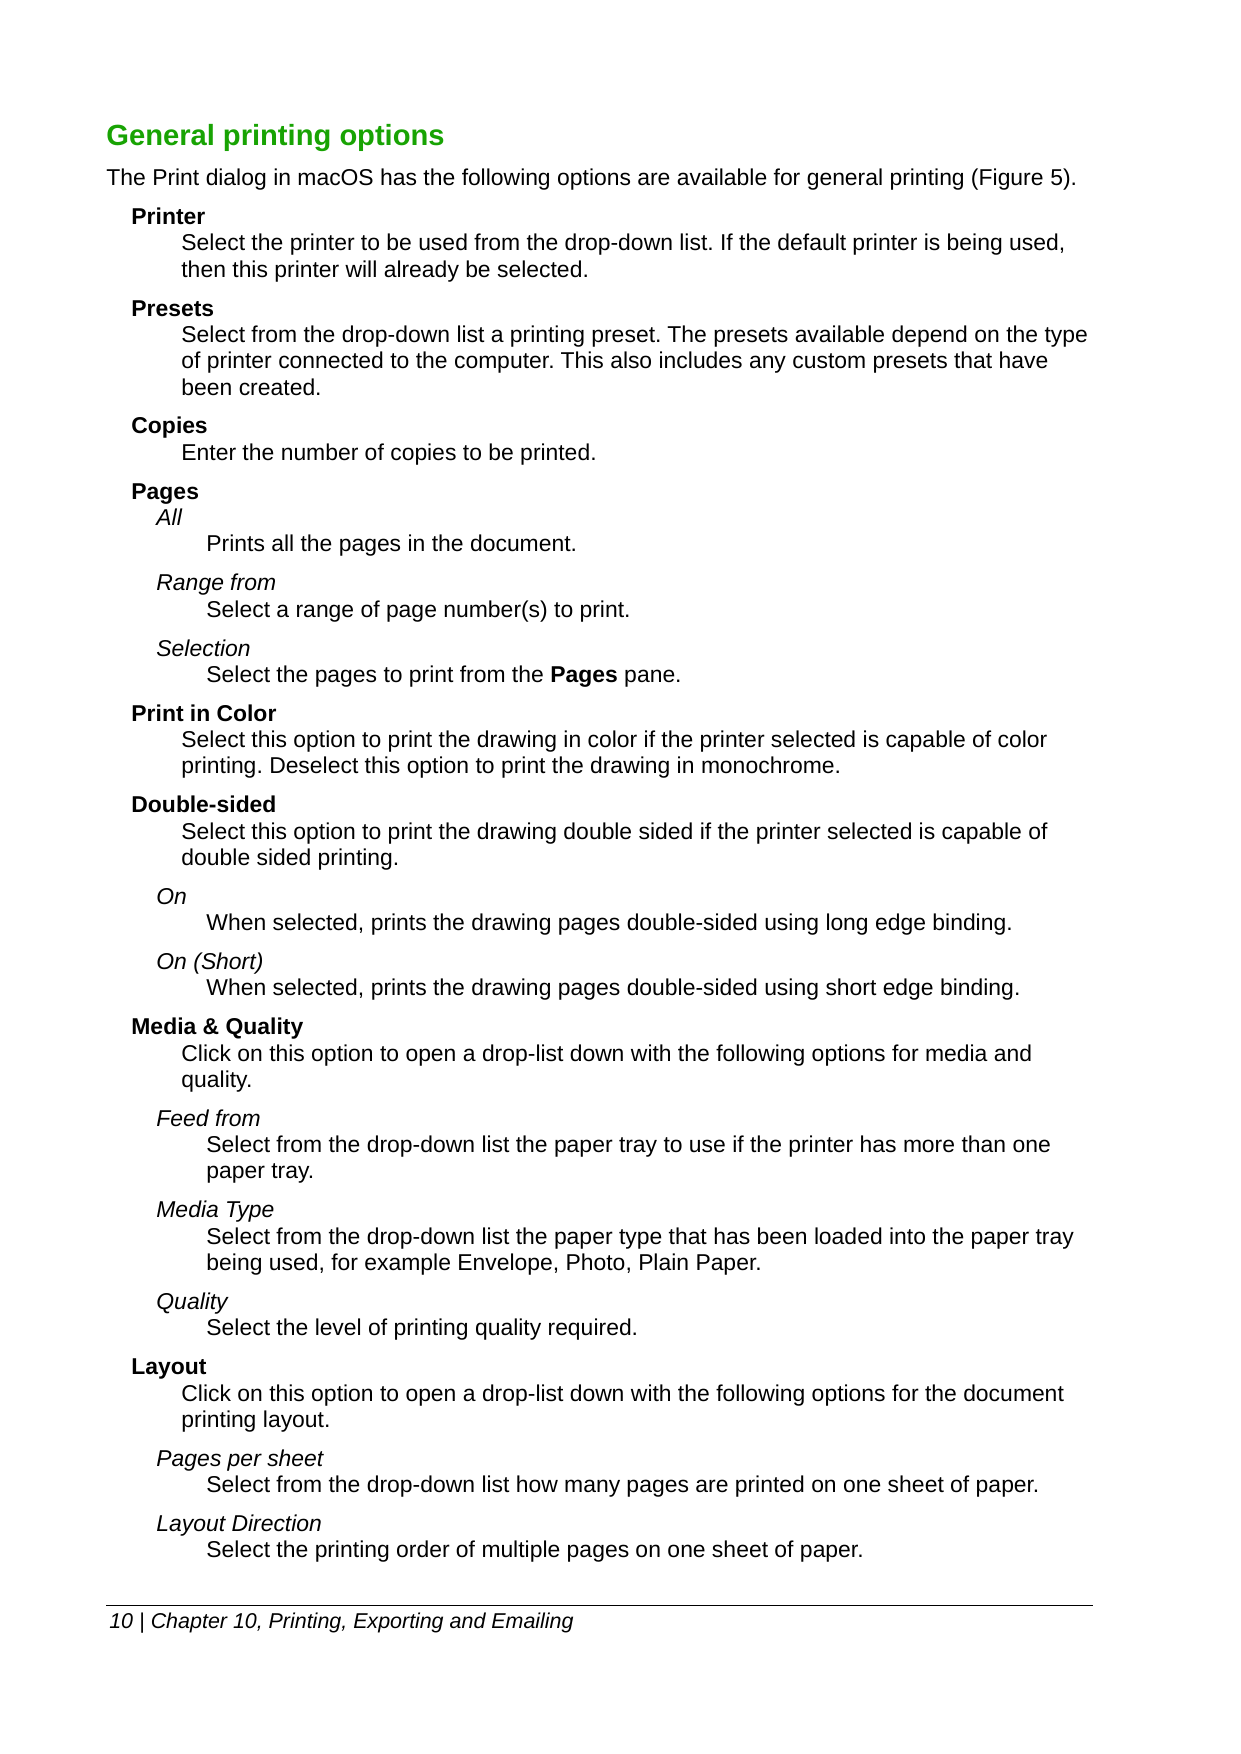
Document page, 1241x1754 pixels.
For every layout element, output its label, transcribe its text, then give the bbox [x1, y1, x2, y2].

text Layout Direction [156, 1510, 1093, 1536]
text Click on this option to open a drop-list down with the following options for media and quality. [181, 1039, 1093, 1092]
text Select a range of page number(s) to print. [206, 596, 1093, 622]
text Media Type [156, 1196, 1093, 1223]
text On [156, 883, 1093, 909]
text All [156, 504, 1093, 530]
text Select the pages to print from the Pages pane. [206, 661, 1093, 687]
text Enter the number of copies to be printed. [181, 439, 1093, 465]
text Select from the drop-down list a printing preset. The presets available depend on the type of printer connected to the computer. This also includes any custom presets that have been created. [181, 321, 1093, 400]
text Pages per sheet [156, 1445, 1093, 1471]
text Select the level of printing quality required. [206, 1314, 1093, 1341]
text Layout [131, 1353, 1093, 1379]
text Select from the drop-down list how many pages are printed on one sheet of paper. [206, 1471, 1093, 1497]
text On (Short) [156, 948, 1093, 974]
text Range from [156, 569, 1093, 596]
text Printer [131, 203, 1093, 229]
text Presets [131, 294, 1093, 321]
text Select from the drop-down list the paper type that has been loaded into the paper tray being used, for example Envelope, Photo, Plain Paper. [206, 1223, 1093, 1275]
text Copies [131, 412, 1093, 439]
text Pages [131, 478, 1093, 504]
text Select from the drop-down list the paper tray to use if the printer has more than one paper tray. [206, 1131, 1093, 1184]
text Quality [156, 1288, 1093, 1314]
text When selected, prints the drawing pages double-sided using short edge binding. [206, 974, 1093, 1001]
text Double-sided [131, 791, 1093, 818]
text Prints all the pages in the document. [206, 530, 1093, 557]
text Feed from [156, 1105, 1093, 1131]
text Select the printer to be used from the drop-down list. If the default printer is being used, then this printer will already be selected. [181, 229, 1093, 282]
text Click on this option to open a drop-list down with the following options for the document printing layout. [181, 1379, 1093, 1432]
text Select this option to print the drawing double sided if the printer selected is capable of double sided printing. [181, 818, 1093, 870]
text Select the printing order of multiple pages on one sheet of paper. [206, 1536, 1093, 1563]
list The Print dialog in macOS has the following options are available for general printing (Figure 5). [106, 164, 1093, 191]
text When selected, prints the drawing pages double-sided using long edge binding. [206, 909, 1093, 936]
text Media & Quality [131, 1013, 1093, 1039]
text Print in Color [131, 700, 1093, 726]
text Select this option to print the drawing in color if the printer selected is capable of color printing. Deselect this option to print the drawing in monochrome. [181, 726, 1093, 779]
text Selection [156, 634, 1093, 661]
subtitle General printing options [106, 118, 1093, 152]
